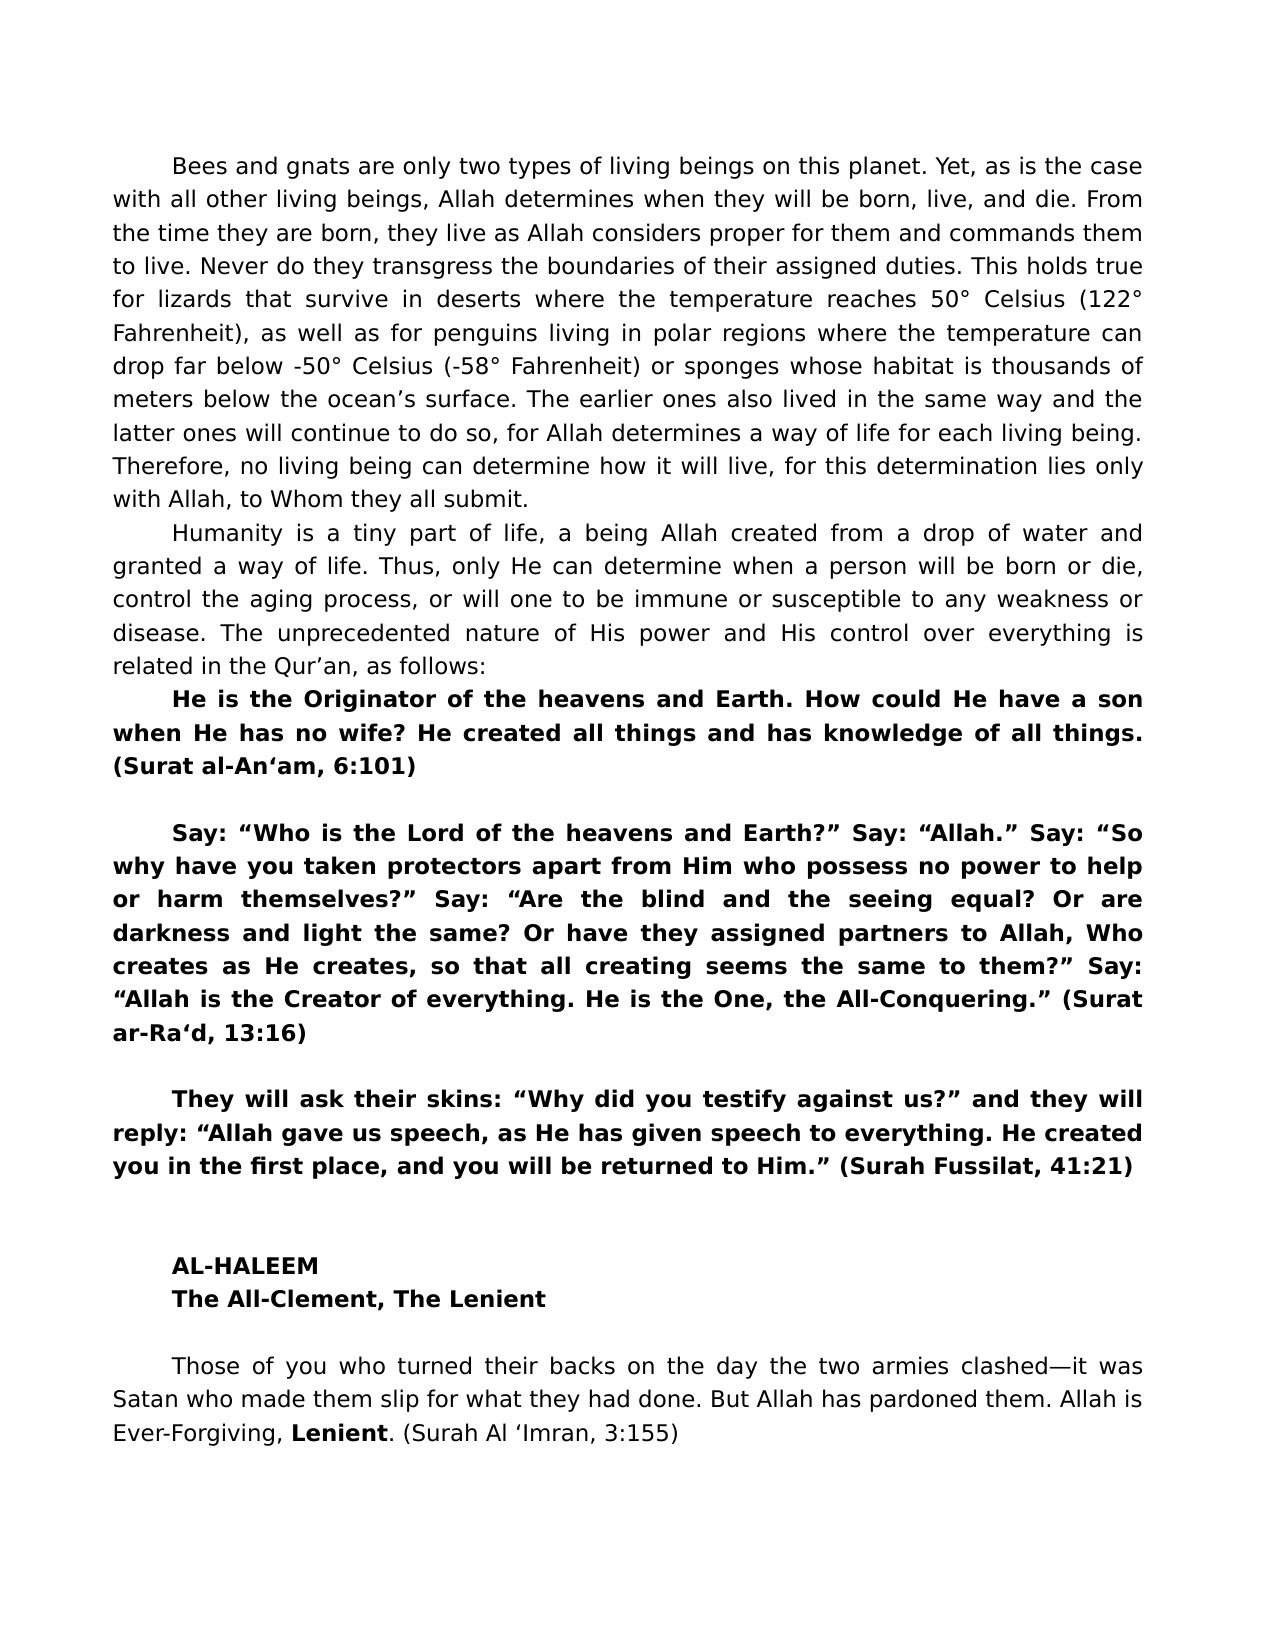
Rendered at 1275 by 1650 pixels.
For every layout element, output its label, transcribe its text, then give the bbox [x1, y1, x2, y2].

text AL-HALEEM [112, 1248, 1145, 1281]
text The All-Clement, The Lenient [112, 1281, 1145, 1314]
text Say: “Who is the Lord of the heavens and Earth?” Say: “Allah.” Say: “So why have you taken protectors apart from Him who possess no power to help or harm themselves?” Say: “Are the blind and the seeing equal? Or are darkness and light the same? Or have they assigned partners to Allah, Who creates as He creates, so that all creating seems the same to them?” Say: “Allah is the Creator of everything. He is the One, the All-Conquering.” (Surat ar-Ra‘d, 13:16) [112, 814, 1145, 1048]
text Those of you who turned their backs on the day the two armies clashed—it was Satan who made them slip for what they had done. But Allah has pardoned them. Allah is Ever-Forgiving, Lenient. (Surah Al ‘Imran, 3:155) [112, 1348, 1145, 1448]
text Bees and gnats are only two types of living beings on this planet. Yet, as is the case with all other living beings, Allah determines when they will be born, live, and die. From the time they are born, they live as Allah considers proper for them and commands them to live. Never do they transgress the boundaries of their assigned duties. This holds true for lizards that survive in deserts where the temperature reaches 50° Celsius (122° Fahrenheit), as well as for penguins living in polar regions where the temperature can drop far below -50° Celsius (-58° Fahrenheit) or sponges whose habitat is thousands of meters below the ocean’s surface. The earlier ones also lived in the same way and the latter ones will continue to do so, for Allah determines a way of life for each living being. Therefore, no living being can determine how it will live, for this determination lies only with Allah, to Whom they all submit. [112, 148, 1145, 514]
text Humanity is a tiny part of life, a being Allah created from a drop of water and granted a way of life. Thus, only He can determine when a person will be born or die, control the aging process, or will one to be immune or susceptible to any weakness or disease. The unprecedented nature of His power and His control over everything is related in the Qur’an, as follows: [112, 514, 1145, 681]
text He is the Originator of the heavens and Earth. How could He have a son when He has no wife? He created all things and has knowledge of all things. (Surat al-An‘am, 6:101) [112, 681, 1145, 781]
text They will ask their skins: “Why did you testify against us?” and they will reply: “Allah gave us speech, as He has given speech to everything. He created you in the first place, and you will be returned to Him.” (Surah Fussilat, 41:21) [112, 1081, 1145, 1181]
